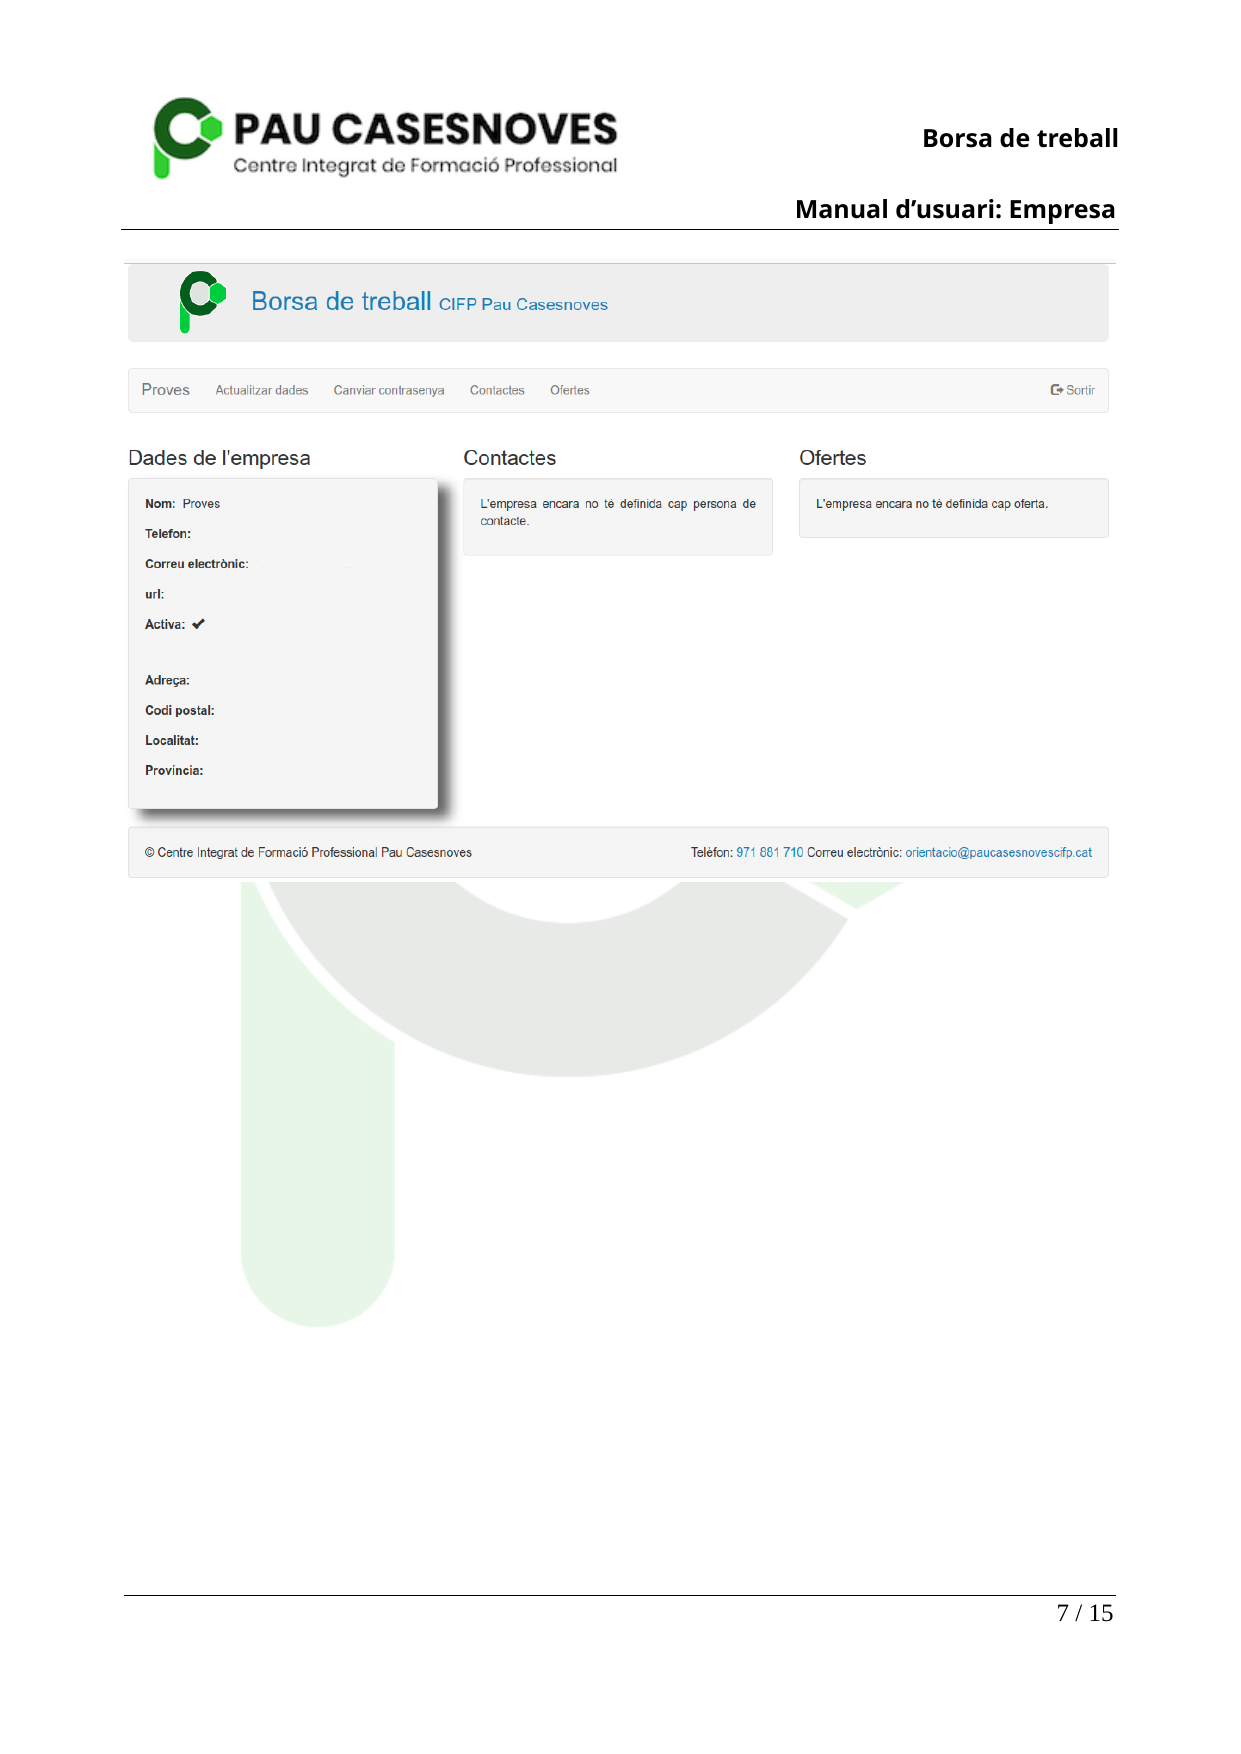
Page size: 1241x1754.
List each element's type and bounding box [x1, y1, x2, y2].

picture [139, 85, 632, 195]
picture [124, 259, 1117, 1277]
